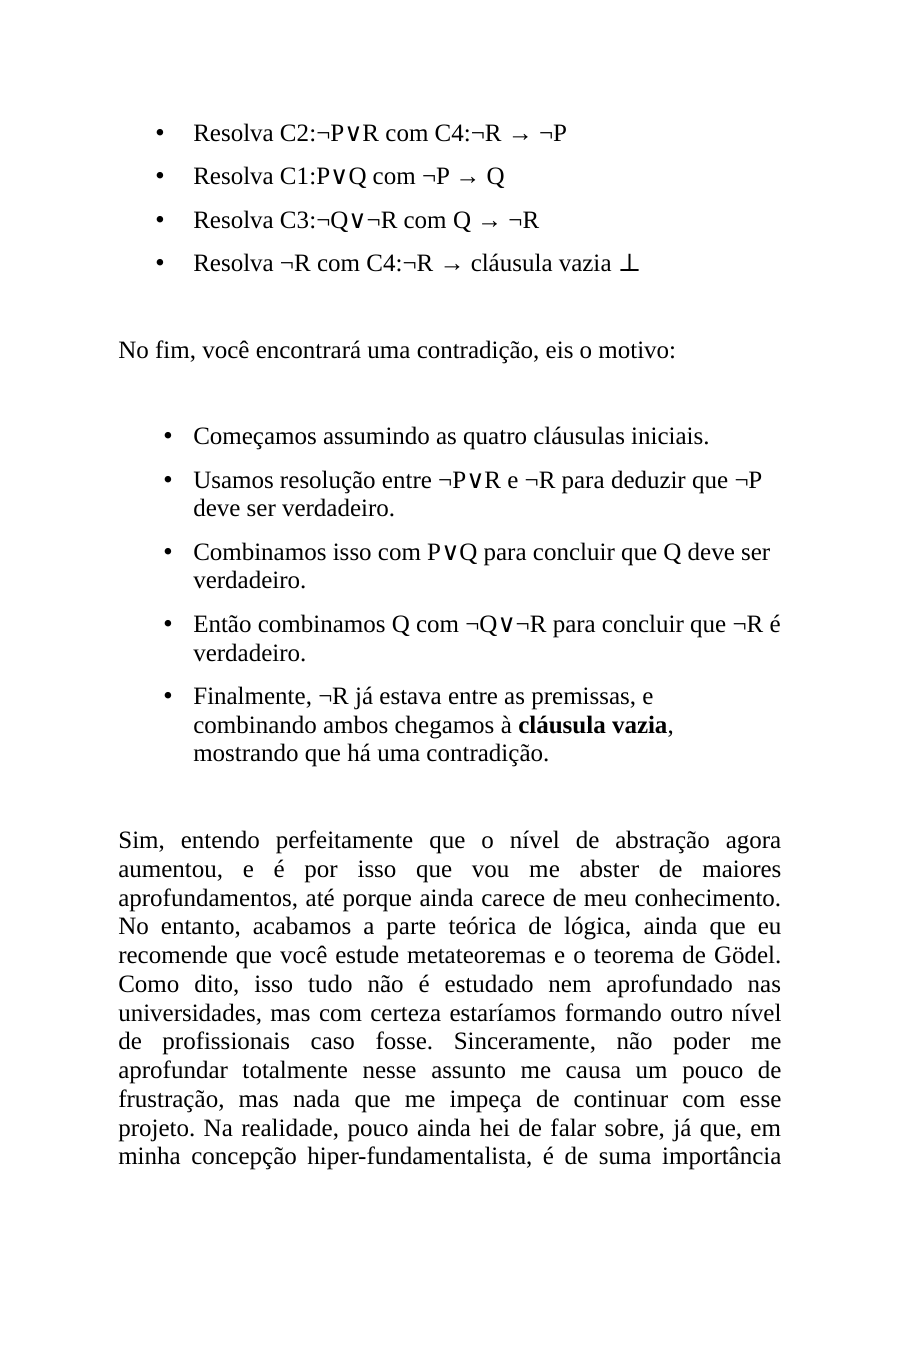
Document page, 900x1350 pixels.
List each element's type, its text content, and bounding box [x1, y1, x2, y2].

text Sim, entendo perfeitamente que o nível de abstração agora aumentou, e é por isso que vou me abster de maiores aprofundamentos, até porque ainda carece de meu conhecimento. No entanto, acabamos a parte teórica de lógica, ainda que eu recomende que você estude metateoremas e o teorema de Gödel. Como dito, isso tudo não é estudado nem aprofundado nas universidades, mas com certeza estaríamos formando outro nível de profissionais caso fosse. Sinceramente, não poder me aprofundar totalmente nesse assunto me causa um pouco de frustração, mas nada que me impeça de continuar com esse projeto. Na realidade, pouco ainda hei de falar sobre, já que, em minha concepção hiper-fundamentalista, é de suma importância [118, 825, 782, 1170]
list Começamos assumindo as quatro cláusulas iniciais. [164, 421, 782, 450]
text No fim, você encontrará uma contradição, eis o motivo: [118, 335, 782, 363]
list Resolva C1​:P∨Q com ¬P → Q [156, 161, 782, 190]
list Então combinamos Q com ¬Q∨¬R para concluir que ¬R é verdadeiro. [164, 609, 782, 666]
list Resolva C2​:¬P∨R com C4​:¬R → ¬P [156, 118, 782, 147]
list Finalmente, ¬R já estava entre as premissas, e combinando ambos chegamos à cláusula vazia, mostrando que há uma contradição. [164, 681, 782, 767]
list Resolva ¬R com C4​:¬R → cláusula vazia ⊥ [156, 248, 782, 277]
list Resolva C3​:¬Q∨¬R com Q → ¬R [156, 205, 782, 233]
list Usamos resolução entre ¬P∨R e ¬R para deduzir que ¬P deve ser verdadeiro. [164, 465, 782, 522]
list Combinamos isso com P∨Q para concluir que Q deve ser verdadeiro. [164, 537, 782, 594]
